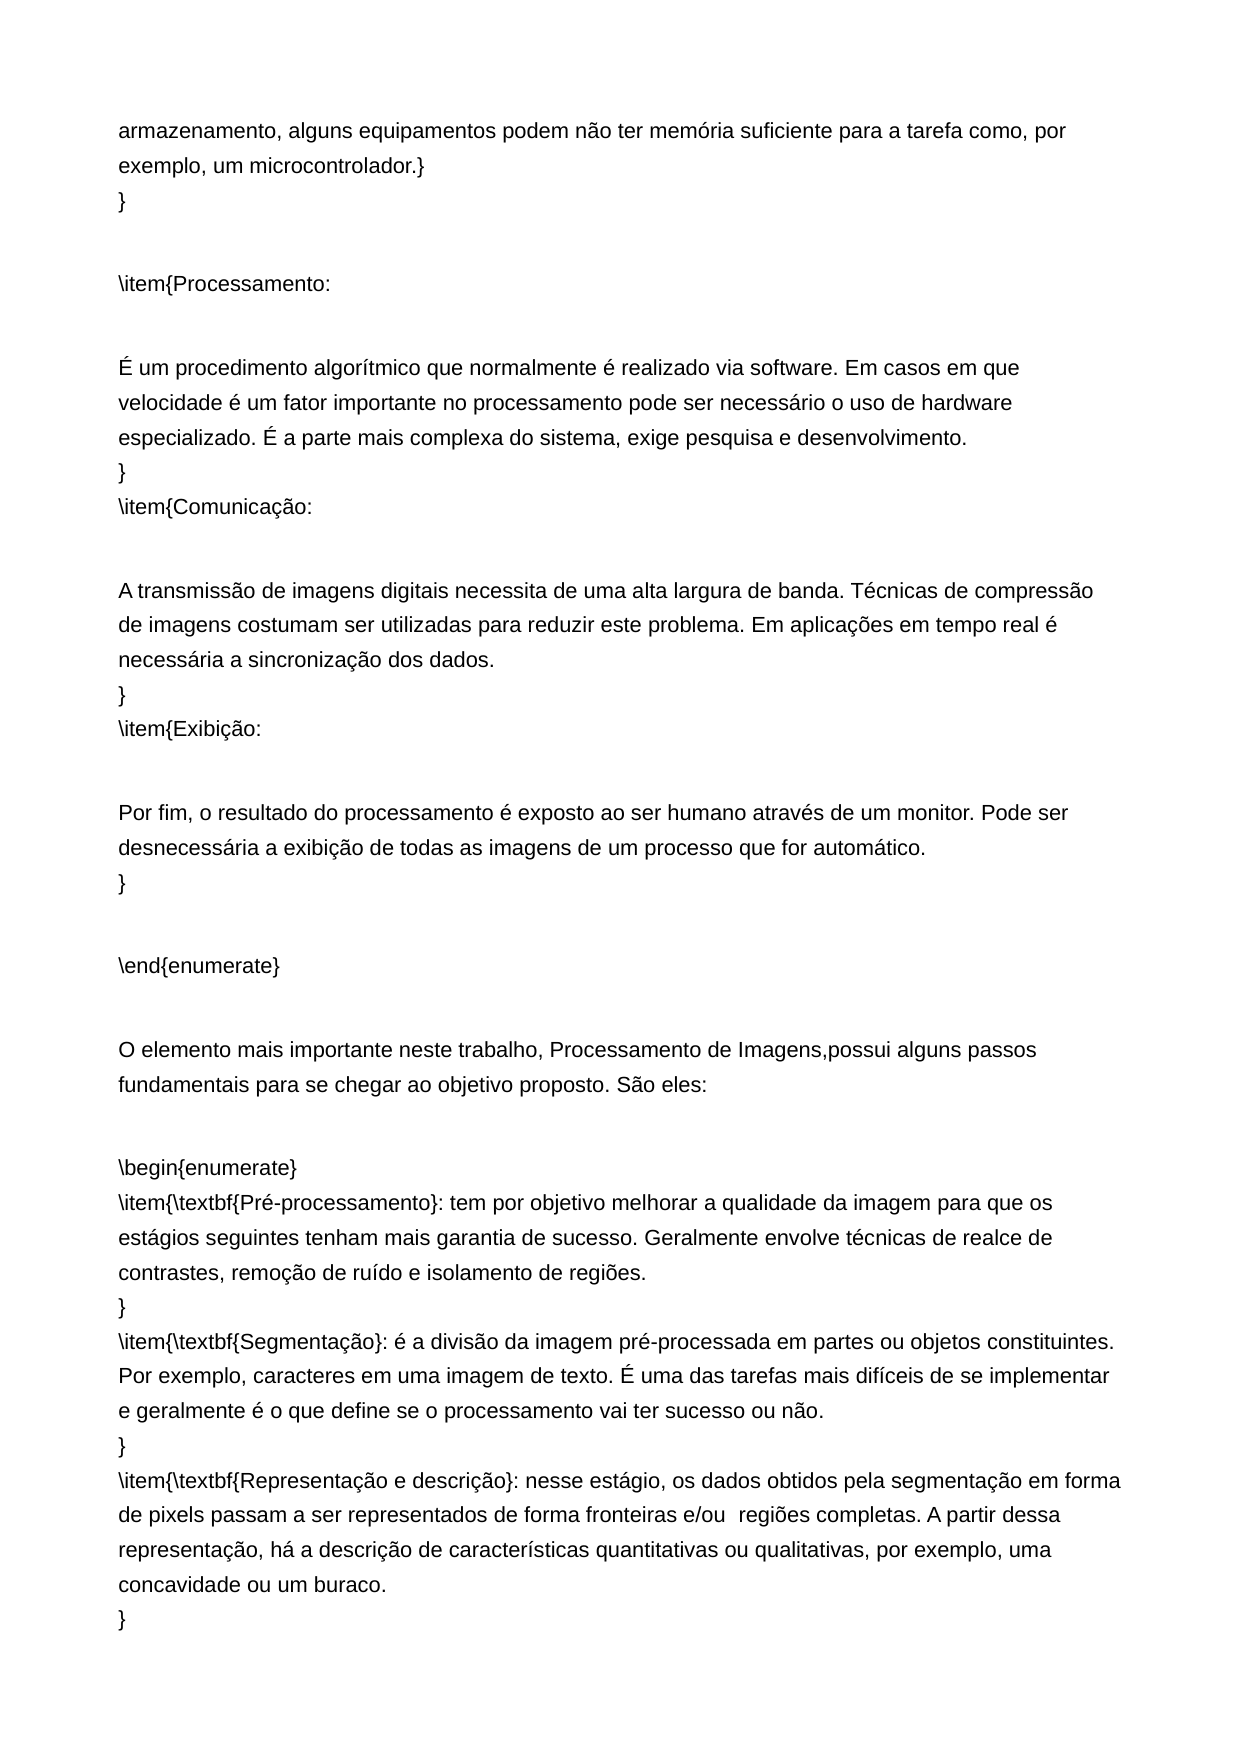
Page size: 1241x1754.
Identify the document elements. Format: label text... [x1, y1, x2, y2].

text É um procedimento algorítmico que normalmente é realizado via software. Em casos em que velocidade é um fator importante no processamento pode ser necessário o uso de hardware especializado. É a parte mais complexa do sistema, exige pesquisa e desenvolvimento. [118, 355, 1122, 449]
text A transmissão de imagens digitais necessita de uma alta largura de banda. Técnicas de compressão de imagens costumam ser utilizadas para reduzir este problema. Em aplicações em tempo real é necessária a sincronização dos dados. [118, 577, 1122, 672]
text \begin{enumerate} [118, 1155, 1122, 1181]
text \item{\textbf{Representação e descrição}: nesse estágio, os dados obtidos pela segmentação em forma de pixels passam a ser representados de forma fronteiras e/ou regiões completas. A partir dessa representação, há a descrição de características quantitativas ou qualitativas, por exemplo, uma concavidade ou um buraco. [118, 1467, 1122, 1597]
text } [118, 1433, 1122, 1458]
text armazenamento, alguns equipamentos podem não ter memória suficiente para a tarefa como, por exemplo, um microcontrolador.} [118, 118, 1122, 178]
text \end{enumerate} [118, 953, 1122, 978]
text \item{\textbf{Segmentação}: é a divisão da imagem pré-processada em partes ou objetos constituintes. Por exemplo, caracteres em uma imagem de texto. É uma das tarefas mais difíceis de se implementar e geralmente é o que define se o processamento vai ter sucesso ou não. [118, 1329, 1122, 1423]
text \item{\textbf{Pré-processamento}: tem por objetivo melhorar a qualidade da imagem para que os estágios seguintes tenham mais garantia de sucesso. Geralmente envolve técnicas de realce de contrastes, remoção de ruído e isolamento de regiões. [118, 1190, 1122, 1284]
text } [118, 1294, 1122, 1319]
text } [118, 682, 1122, 707]
text Por fim, o resultado do processamento é exposto ao ser humano através de um monitor. Pode ser desnecessária a exibição de todas as imagens de um processo que for automático. [118, 800, 1122, 860]
text \item{Exibição: [118, 716, 1122, 741]
text } [118, 1606, 1122, 1631]
text } [118, 869, 1122, 894]
text O elemento mais importante neste trabalho, Processamento de Imagens,possui alguns passos fundamentais para se chegar ao objetivo proposto. São eles: [118, 1037, 1122, 1097]
text } [118, 459, 1122, 484]
text \item{Comunicação: [118, 494, 1122, 519]
text } [118, 187, 1122, 213]
text \item{Processamento: [118, 271, 1122, 296]
